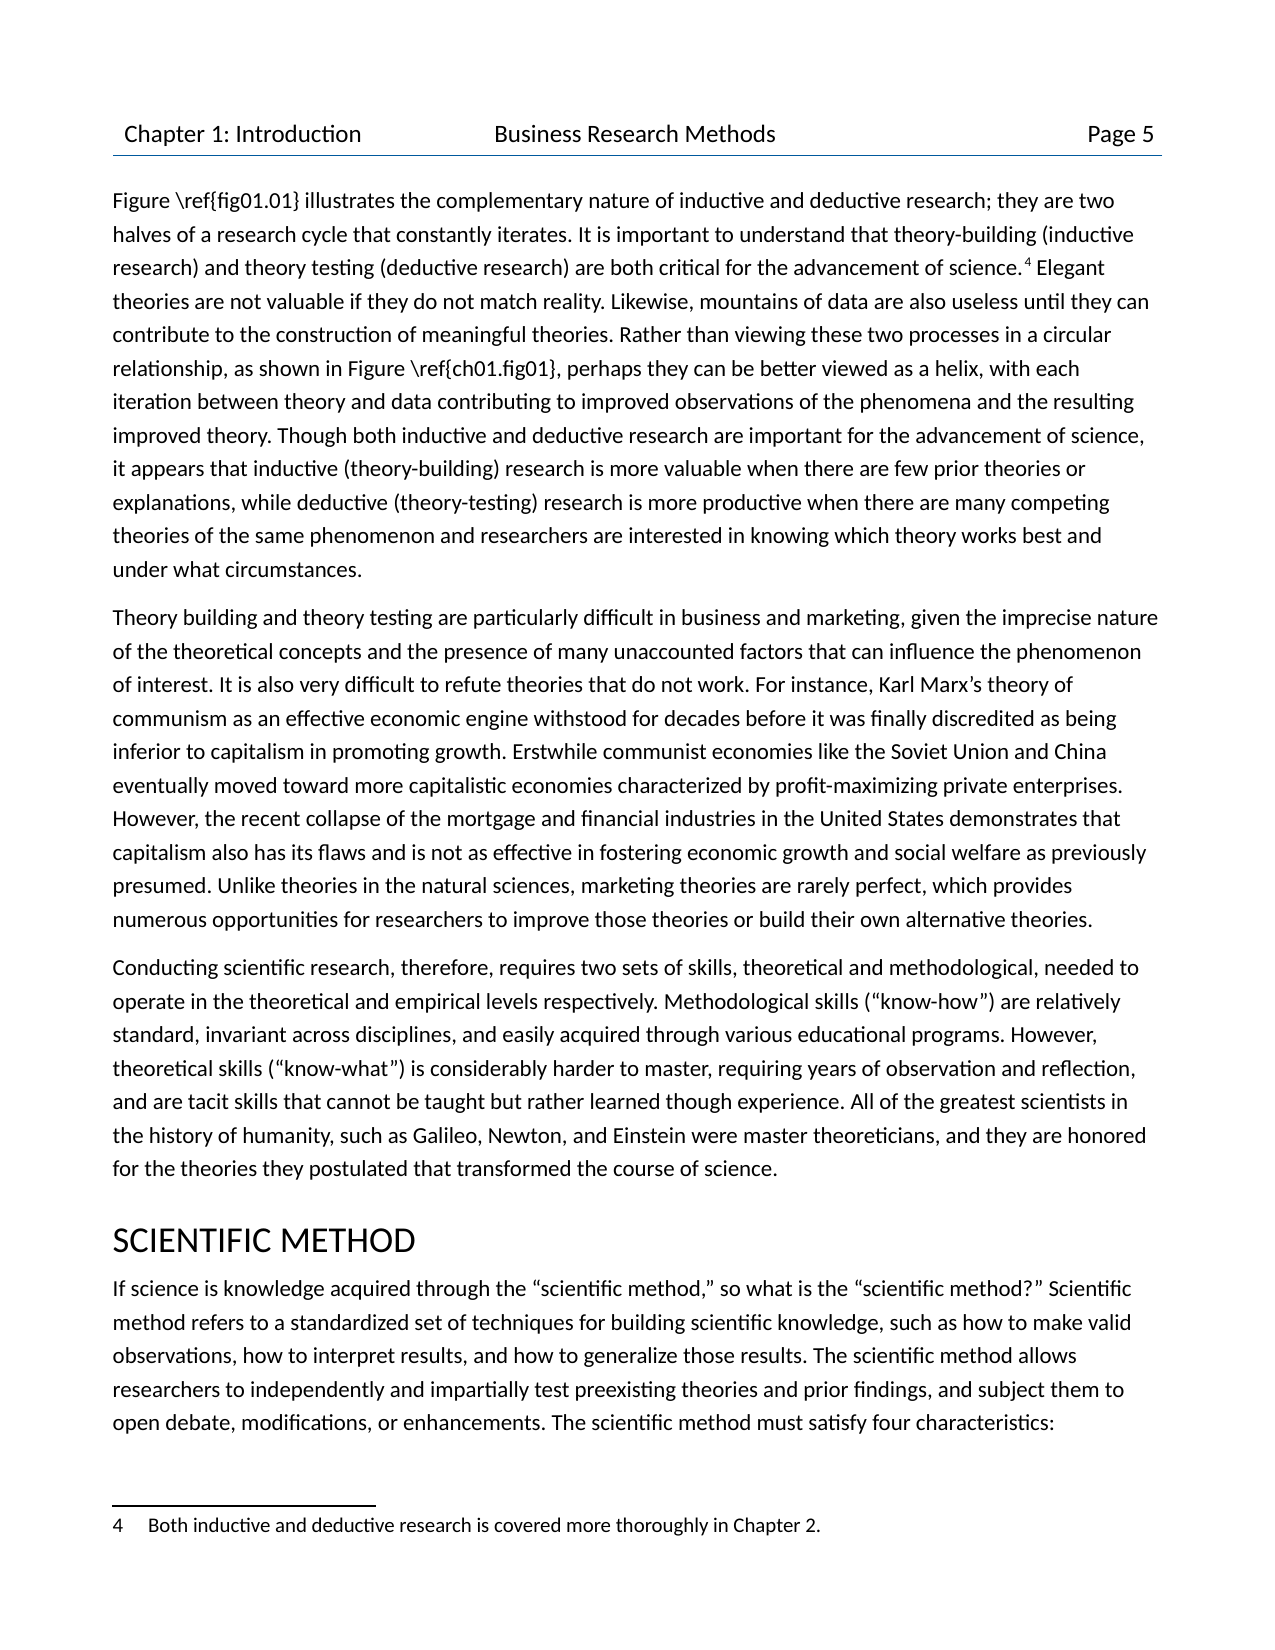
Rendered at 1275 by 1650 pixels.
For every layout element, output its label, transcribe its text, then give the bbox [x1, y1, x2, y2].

text Conducting scientific research, therefore, requires two sets of skills, theoretical and methodological, needed to operate in the theoretical and empirical levels respectively. Methodological skills (“know-how”) are relatively standard, invariant across disciplines, and easily acquired through various educational programs. However, theoretical skills (“know-what”) is considerably harder to master, requiring years of observation and reflection, and are tacit skills that cannot be taught but rather learned though experience. All of the greatest scientists in the history of humanity, such as Galileo, Newton, and Einstein were master theoreticians, and they are honored for the theories they postulated that transformed the course of science. [112, 953, 1162, 1182]
subtitle Scientific Method [112, 1217, 1162, 1262]
text Figure \ref{fig01.01} illustrates the complementary nature of inductive and deductive research; they are two halves of a research cycle that constantly iterates. It is important to understand that theory-building (inductive research) and theory testing (deductive research) are both critical for the advancement of science. Elegant theories are not valuable if they do not match reality. Likewise, mountains of data are also useless until they can contribute to the construction of meaningful theories. Rather than viewing these two processes in a circular relationship, as shown in Figure \ref{ch01.fig01}, perhaps they can be better viewed as a helix, with each iteration between theory and data contributing to improved observations of the phenomena and the resulting improved theory. Though both inductive and deductive research are important for the advancement of science, it appears that inductive (theory-building) research is more valuable when there are few prior theories or explanations, while deductive (theory-testing) research is more productive when there are many competing theories of the same phenomenon and researchers are interested in knowing which theory works best and under what circumstances. [112, 186, 1162, 583]
text Theory building and theory testing are particularly difficult in business and marketing, given the imprecise nature of the theoretical concepts and the presence of many unaccounted factors that can influence the phenomenon of interest. It is also very difficult to refute theories that do not work. For instance, Karl Marx’s theory of communism as an effective economic engine withstood for decades before it was finally discredited as being inferior to capitalism in promoting growth. Erstwhile communist economies like the Soviet Union and China eventually moved toward more capitalistic economies characterized by profit-maximizing private enterprises. However, the recent collapse of the mortgage and financial industries in the United States demonstrates that capitalism also has its flaws and is not as effective in fostering economic growth and social welfare as previously presumed. Unlike theories in the natural sciences, marketing theories are rarely perfect, which provides numerous opportunities for researchers to improve those theories or build their own alternative theories. [112, 603, 1162, 933]
text Both inductive and deductive research is covered more thoroughly in Chapter 2. [112, 1512, 1162, 1537]
text If science is knowledge acquired through the “scientific method,” so what is the “scientific method?” Scientific method refers to a standardized set of techniques for building scientific knowledge, such as how to make valid observations, how to interpret results, and how to generalize those results. The scientific method allows researchers to independently and impartially test preexisting theories and prior findings, and subject them to open debate, modifications, or enhancements. The scientific method must satisfy four characteristics: [112, 1274, 1162, 1436]
